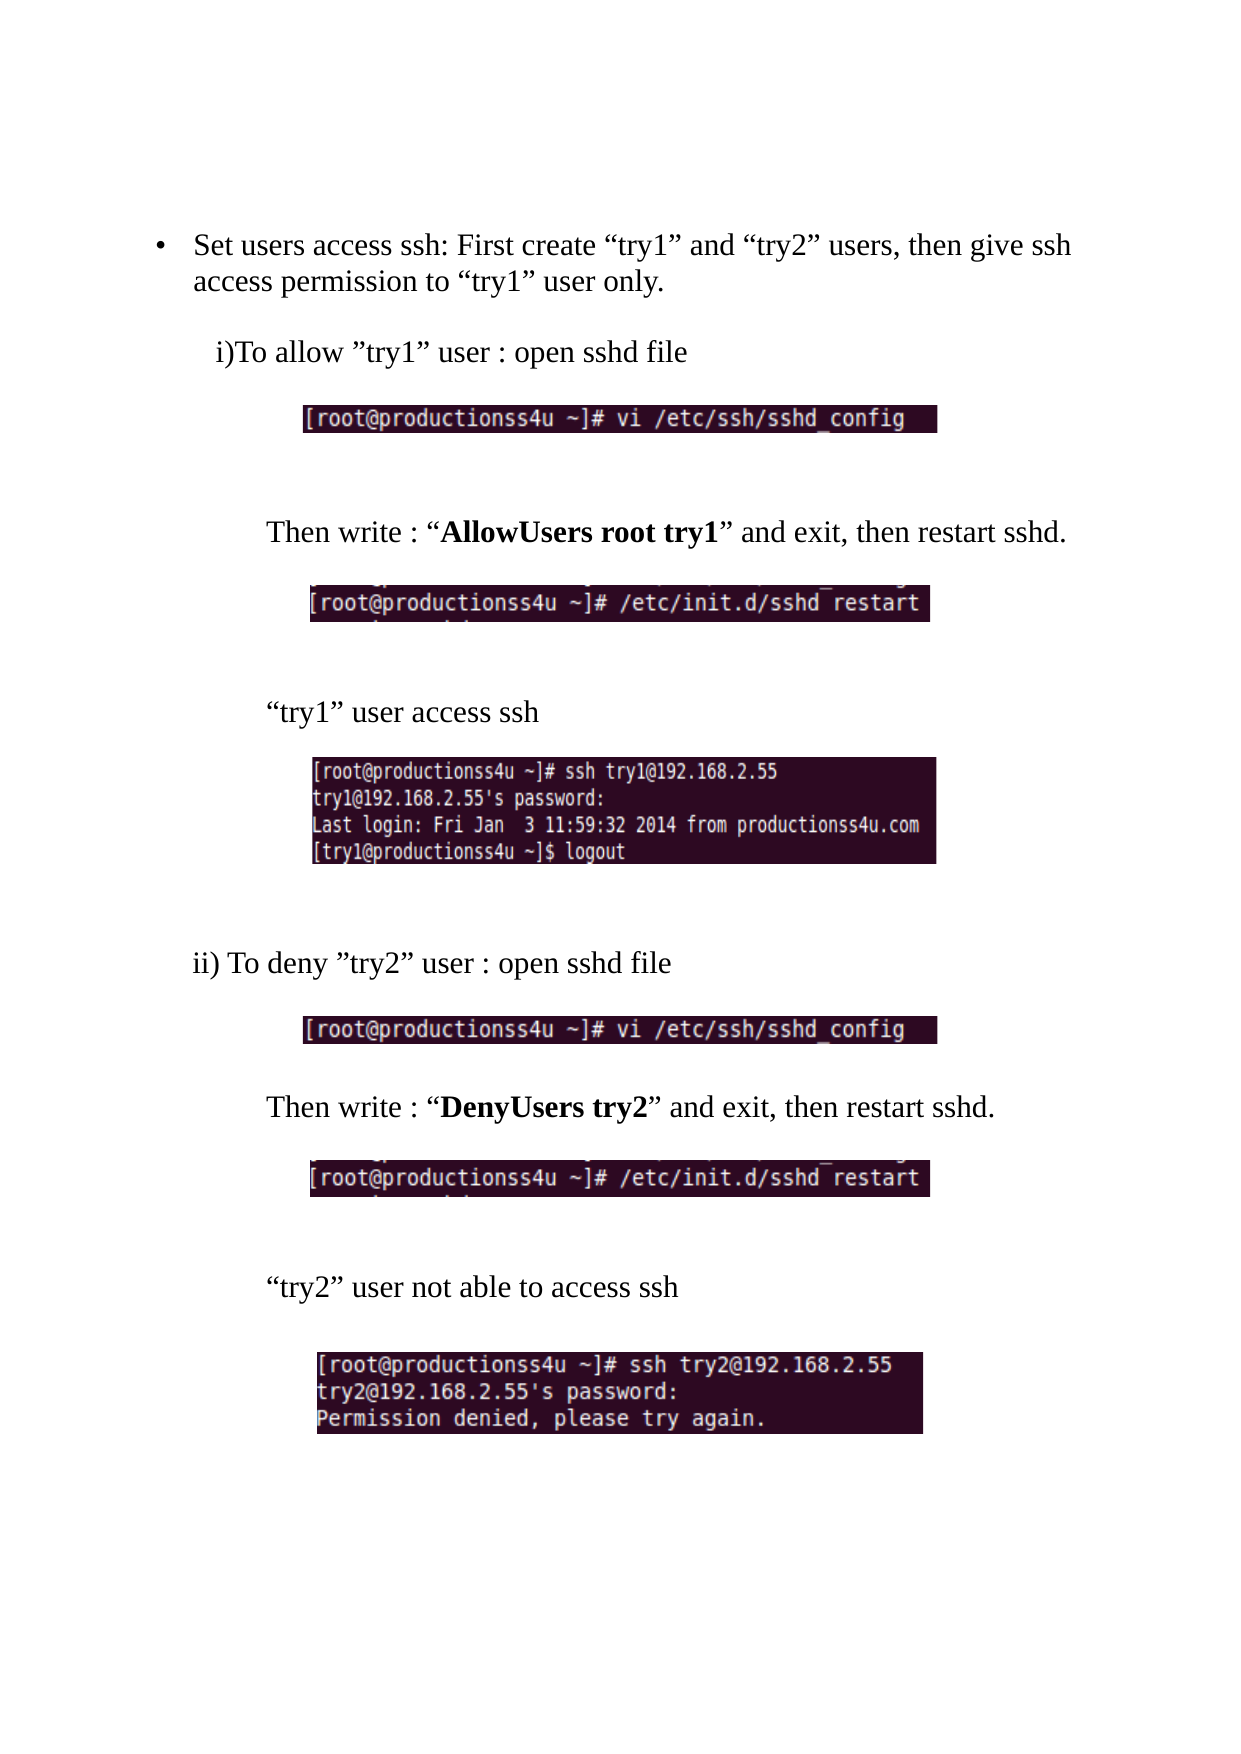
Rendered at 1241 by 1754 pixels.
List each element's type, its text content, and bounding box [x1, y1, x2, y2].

text i)To allow ”try1” user : open sshd file [118, 334, 1122, 370]
text “try2” user not able to access ssh [118, 1268, 1122, 1304]
picture [302, 405, 938, 433]
text Then write : “DenyUsers try2” and exit, then restart sshd. [118, 1088, 1122, 1124]
picture [310, 585, 931, 622]
picture [312, 757, 937, 864]
picture [302, 1016, 938, 1044]
list Set users access ssh: First create “try1” and “try2” users, then give ssh access permission to “try1” user only. [156, 226, 1122, 298]
picture [310, 1160, 931, 1197]
text Then write : “AllowUsers root try1” and exit, then restart sshd. [118, 513, 1122, 549]
text “try1” user access ssh [118, 693, 1122, 729]
text ii) To deny ”try2” user : open sshd file [118, 945, 1122, 981]
picture [317, 1352, 924, 1434]
